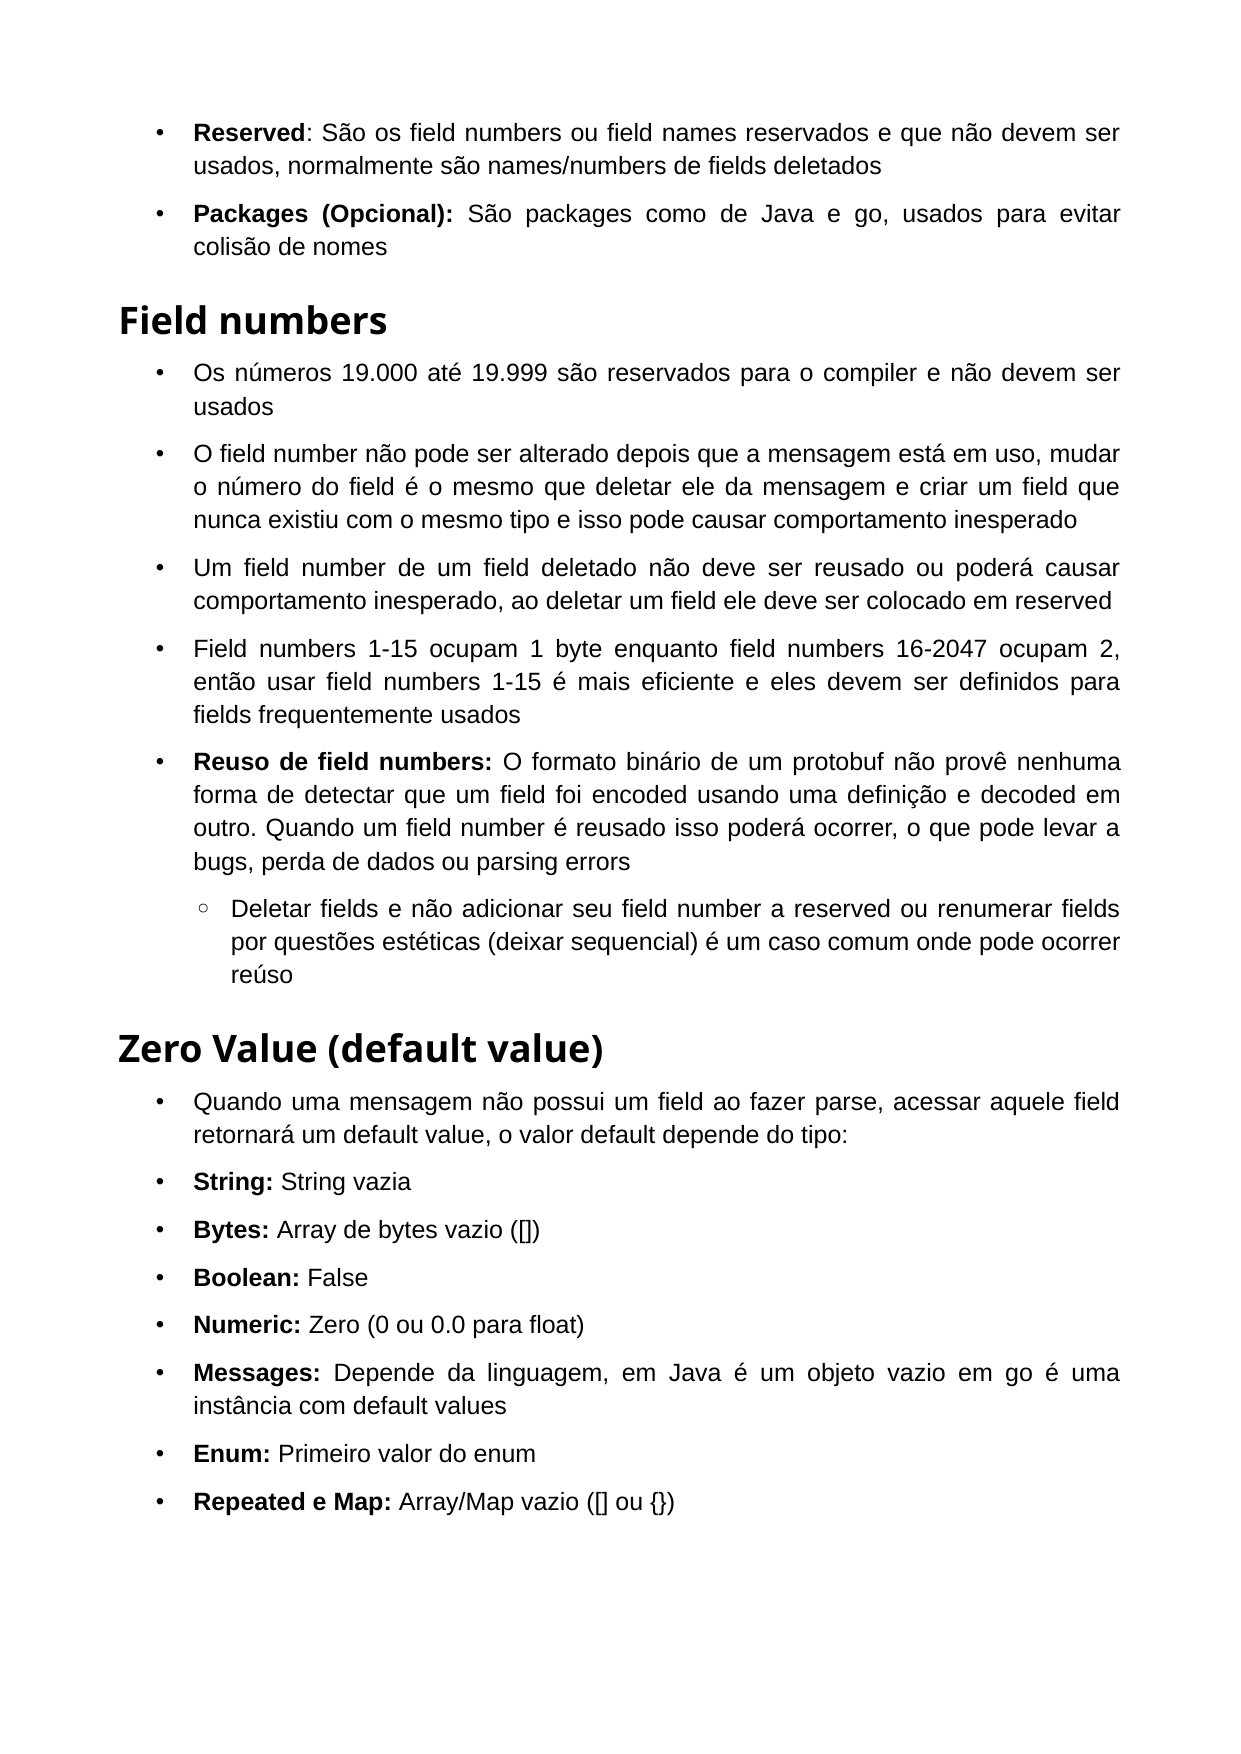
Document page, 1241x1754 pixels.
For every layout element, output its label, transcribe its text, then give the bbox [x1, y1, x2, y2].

list Reserved: São os field numbers ou field names reservados e que não devem ser usados, normalmente são names/numbers de fields deletados [156, 118, 1122, 180]
list Packages (Opcional): São packages como de Java e go, usados para evitar colisão de nomes [156, 199, 1122, 261]
list Reuso de field numbers: O formato binário de um protobuf não provê nenhuma forma de detectar que um field foi encoded usando uma definição e decoded em outro. Quando um field number é reusado isso poderá ocorrer, o que pode levar a bugs, perda de dados ou parsing errors [156, 747, 1122, 875]
list Bytes: Array de bytes vazio ([]) [156, 1215, 1122, 1244]
list Enum: Primeiro valor do enum [156, 1439, 1122, 1468]
list O field number não pode ser alterado depois que a mensagem está em uso, mudar o número do field é o mesmo que deletar ele da mensagem e criar um field que nunca existiu com o mesmo tipo e isso pode causar comportamento inesperado [156, 439, 1122, 534]
subtitle Field numbers [118, 294, 1122, 346]
list Quando uma mensagem não possui um field ao fazer parse, acessar aquele field retornará um default value, o valor default depende do tipo: [156, 1087, 1122, 1148]
list Messages: Depende da linguagem, em Java é um objeto vazio em go é uma instância com default values [156, 1358, 1122, 1420]
subtitle Zero Value (default value) [118, 1022, 1122, 1074]
list Deletar fields e não adicionar seu field number a reserved ou renumerar fields por questões estéticas (deixar sequencial) é um caso comum onde pode ocorrer reúso [193, 894, 1122, 989]
list String: String vazia [156, 1167, 1122, 1196]
list Repeated e Map: Array/Map vazio ([] ou {}) [156, 1487, 1122, 1515]
list Um field number de um field deletado não deve ser reusado ou poderá causar comportamento inesperado, ao deletar um field ele deve ser colocado em reserved [156, 553, 1122, 615]
list Os números 19.000 até 19.999 são reservados para o compiler e não devem ser usados [156, 358, 1122, 420]
list Boolean: False [156, 1263, 1122, 1292]
list Numeric: Zero (0 ou 0.0 para float) [156, 1310, 1122, 1339]
list Field numbers 1-15 ocupam 1 byte enquanto field numbers 16-2047 ocupam 2, então usar field numbers 1-15 é mais eficiente e eles devem ser definidos para fields frequentemente usados [156, 633, 1122, 728]
